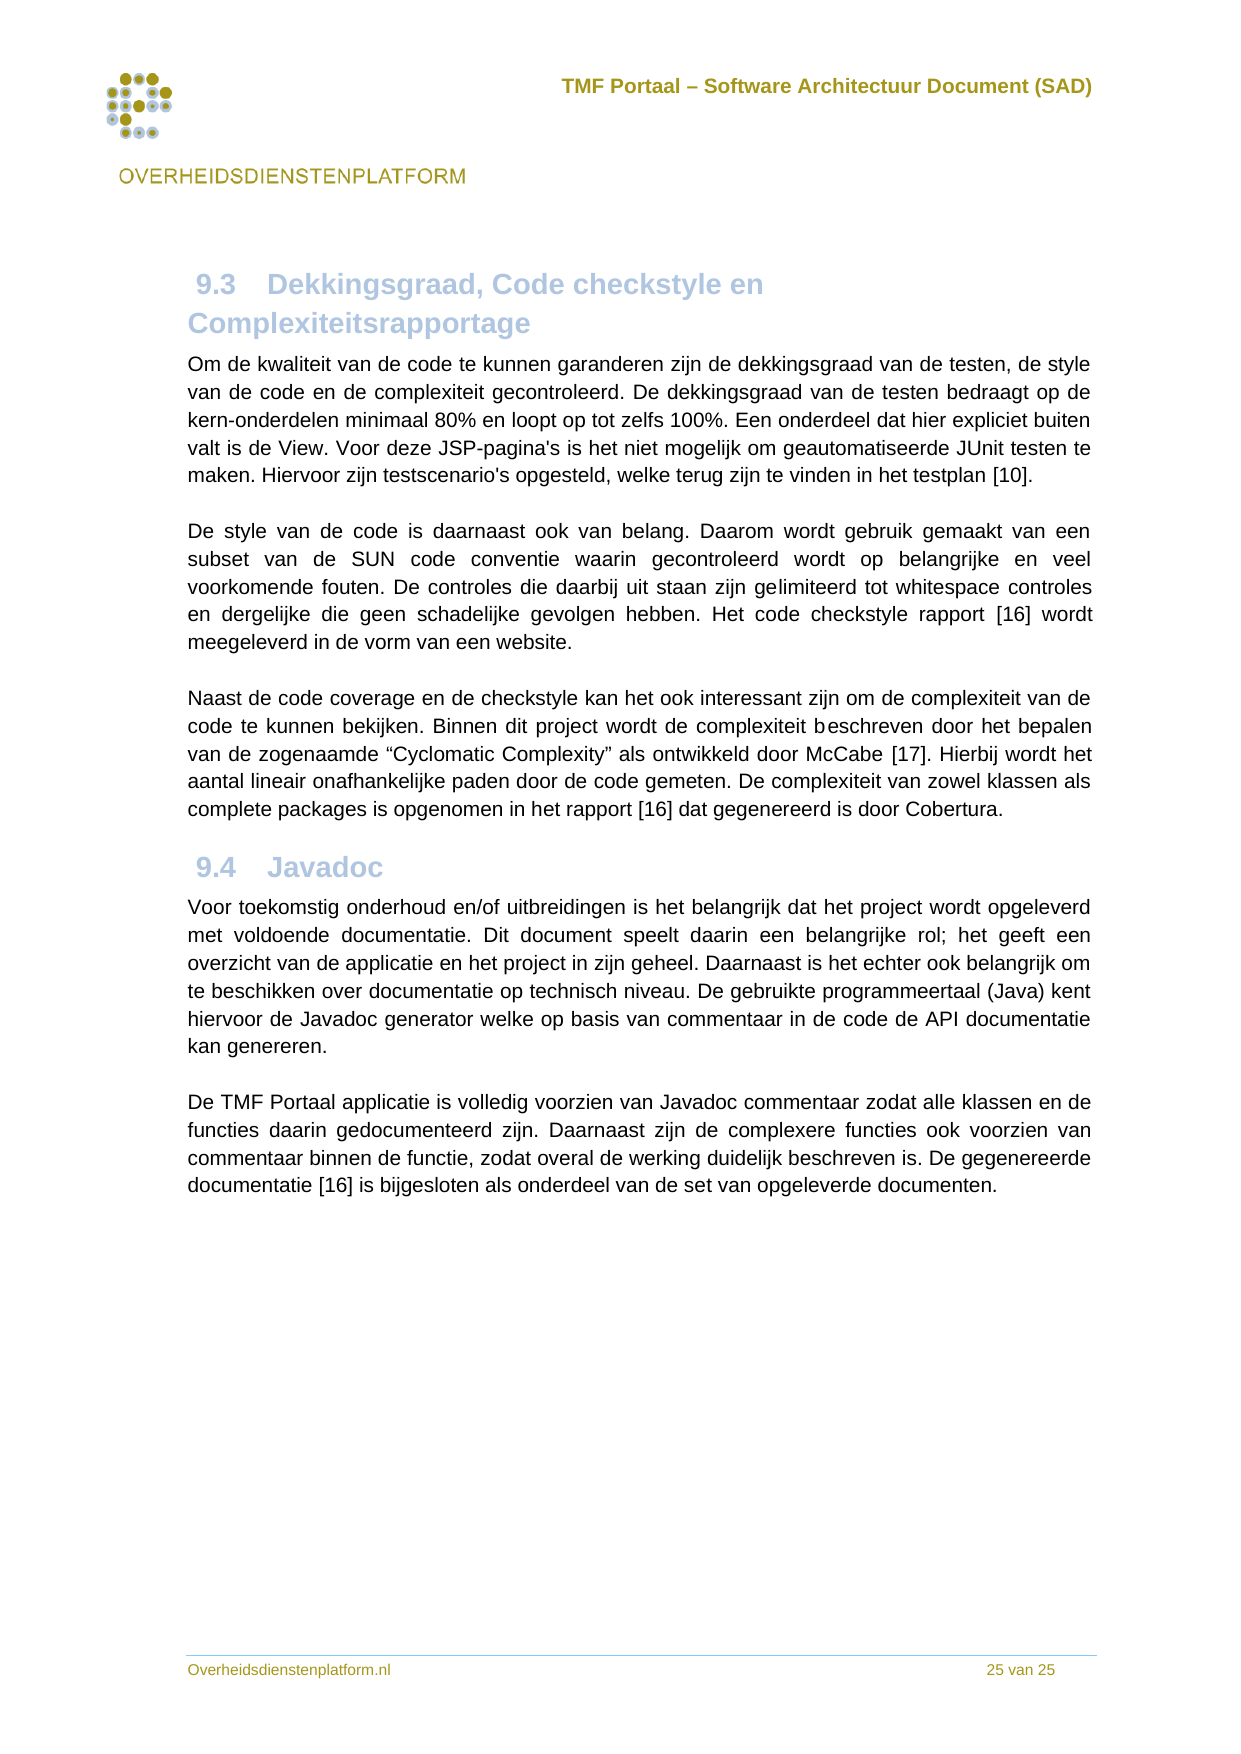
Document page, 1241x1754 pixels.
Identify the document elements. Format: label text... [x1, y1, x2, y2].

text Voor toekomstig onderhoud en/of uitbreidingen is het belangrijk dat het project wordt opgeleverd met voldoende documentatie. Dit document speelt daarin een belangrijke rol; het geeft een overzicht van de applicatie en het project in zijn geheel. Daarnaast is het echter ook belangrijk om te beschikken over documentatie op technisch niveau. De gebruikte programmeertaal (Java) kent hiervoor de Javadoc generator welke op basis van commentaar in de code de API documentatie kan genereren. [187, 896, 1092, 1058]
text De style van de code is daarnaast ook van belang. Daarom wordt gebruik gemaakt van een subset van de SUN code conventie waarin gecontroleerd wordt op belangrijke en veel voorkomende fouten. De controles die daarbij uit staan zijn gelimiteerd tot whitespace controles en dergelijke die geen schadelijke gevolgen hebben. Het code checkstyle rapport [16] wordt meegeleverd in de vorm van een website. [187, 519, 1092, 654]
text Om de kwaliteit van de code te kunnen garanderen zijn de dekkingsgraad van de testen, de style van de code en de complexiteit gecontroleerd. De dekkingsgraad van de testen bedraagt op de kern-onderdelen minimaal 80% en loopt op tot zelfs 100%. Een onderdeel dat hier expliciet buiten valt is de View. Voor deze JSP-pagina's is het niet mogelijk om geautomatiseerde JUnit testen te maken. Hiervoor zijn testscenario's opgesteld, welke terug zijn te vinden in het testplan [10]. [187, 353, 1092, 487]
text De TMF Portaal applicatie is volledig voorzien van Javadoc commentaar zodat alle klassen en de functies daarin gedocumenteerd zijn. Daarnaast zijn de complexere functies ook voorzien van commentaar binnen de functie, zodat overal de werking duidelijk beschreven is. De gegenereerde documentatie [16] is bijgesloten als onderdeel van de set van opgeleverde documenten. [187, 1091, 1092, 1197]
text Naast de code coverage en de checkstyle kan het ook interessant zijn om de complexiteit van de code te kunnen bekijken. Binnen dit project wordt de complexiteit beschreven door het bepalen van de zogenaamde “Cyclomatic Complexity” als ontwikkeld door McCabe [17]. Hierbij wordt het aantal lineair onafhankelijke paden door de code gemeten. De complexiteit van zowel klassen als complete packages is opgenomen in het rapport [16] dat gegenereerd is door Cobertura. [187, 686, 1092, 821]
picture [106, 73, 470, 188]
subtitle Javadoc [187, 851, 1092, 883]
subtitle Dekkingsgraad, Code checkstyle en Complexiteitsrapportage [187, 268, 1092, 340]
